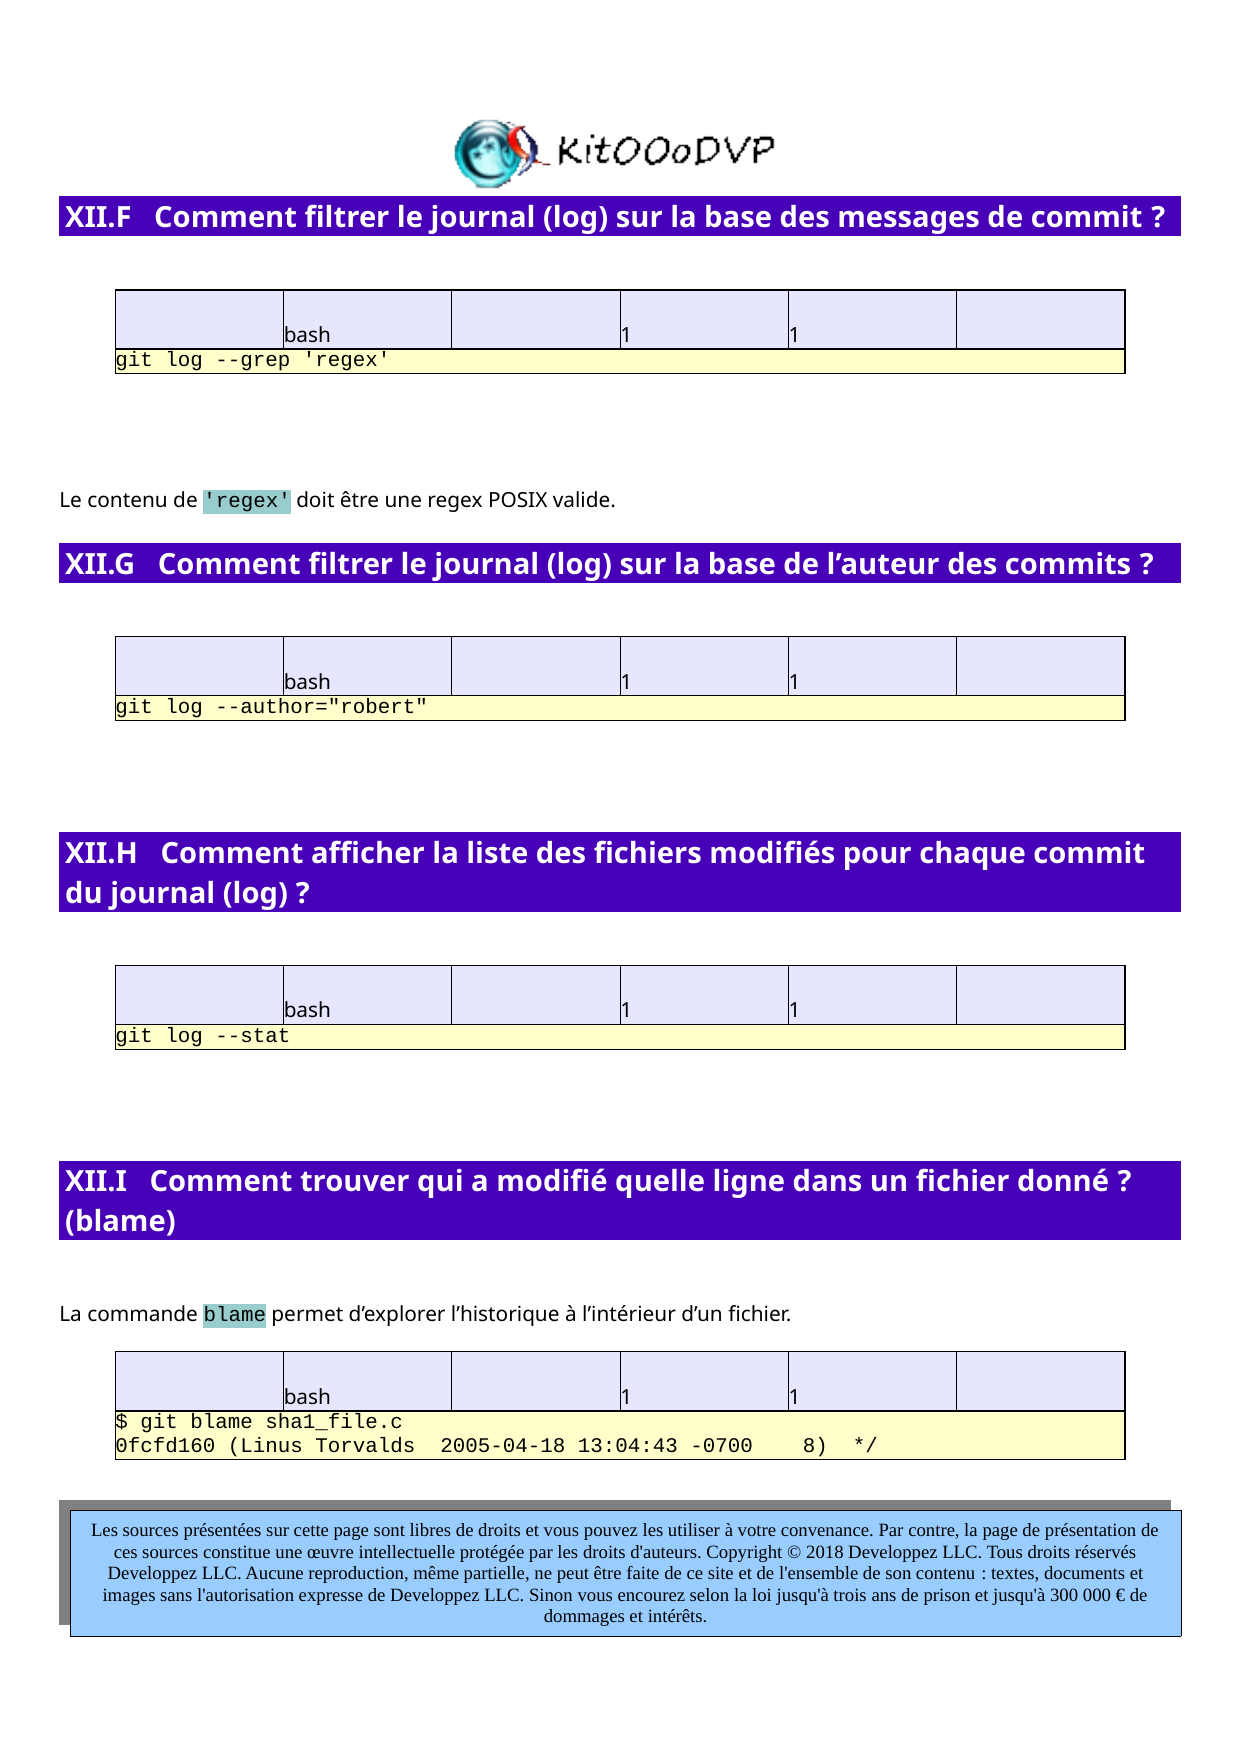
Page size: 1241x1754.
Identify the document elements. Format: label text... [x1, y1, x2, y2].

table_header [116, 1352, 283, 1410]
table_header 1 [789, 291, 956, 348]
table_header [116, 966, 283, 1024]
table_header bash [284, 291, 451, 348]
subtitle Comment afficher la liste des fichiers modifiés pour chaque commit du journal (log) ? [59, 832, 1181, 912]
table_header bash [284, 1352, 451, 1410]
table_header 1 [789, 637, 956, 695]
table_header 1 [621, 637, 788, 695]
table_header 1 [621, 291, 788, 348]
table_header 1 [789, 1352, 956, 1410]
subtitle Comment filtrer le journal (log) sur la base des messages de commit ? [59, 196, 1181, 236]
table_header [452, 1352, 620, 1410]
table_header 1 [621, 1352, 788, 1410]
picture [453, 118, 781, 191]
table_header bash [284, 637, 451, 695]
table_header [116, 637, 283, 695]
table_header [452, 966, 620, 1024]
table_header 1 [621, 966, 788, 1024]
subtitle Comment filtrer le journal (log) sur la base de l’auteur des commits ? [59, 543, 1181, 583]
table_header [957, 966, 1124, 1024]
table_header [957, 291, 1124, 348]
text La commande blame permet d’explorer l’historique à l’intérieur d’un fichier. [59, 1299, 1181, 1328]
text Le contenu de 'regex' doit être une regex POSIX valide. [59, 485, 1181, 514]
subtitle Comment trouver qui a modifié quelle ligne dans un fichier donné ? (blame) [59, 1161, 1181, 1240]
table_header [957, 1352, 1124, 1410]
table_header bash [284, 966, 451, 1024]
table_header [452, 291, 620, 348]
table_header [957, 637, 1124, 695]
table_header [116, 291, 283, 348]
table_header [452, 637, 620, 695]
table_header 1 [789, 966, 956, 1024]
